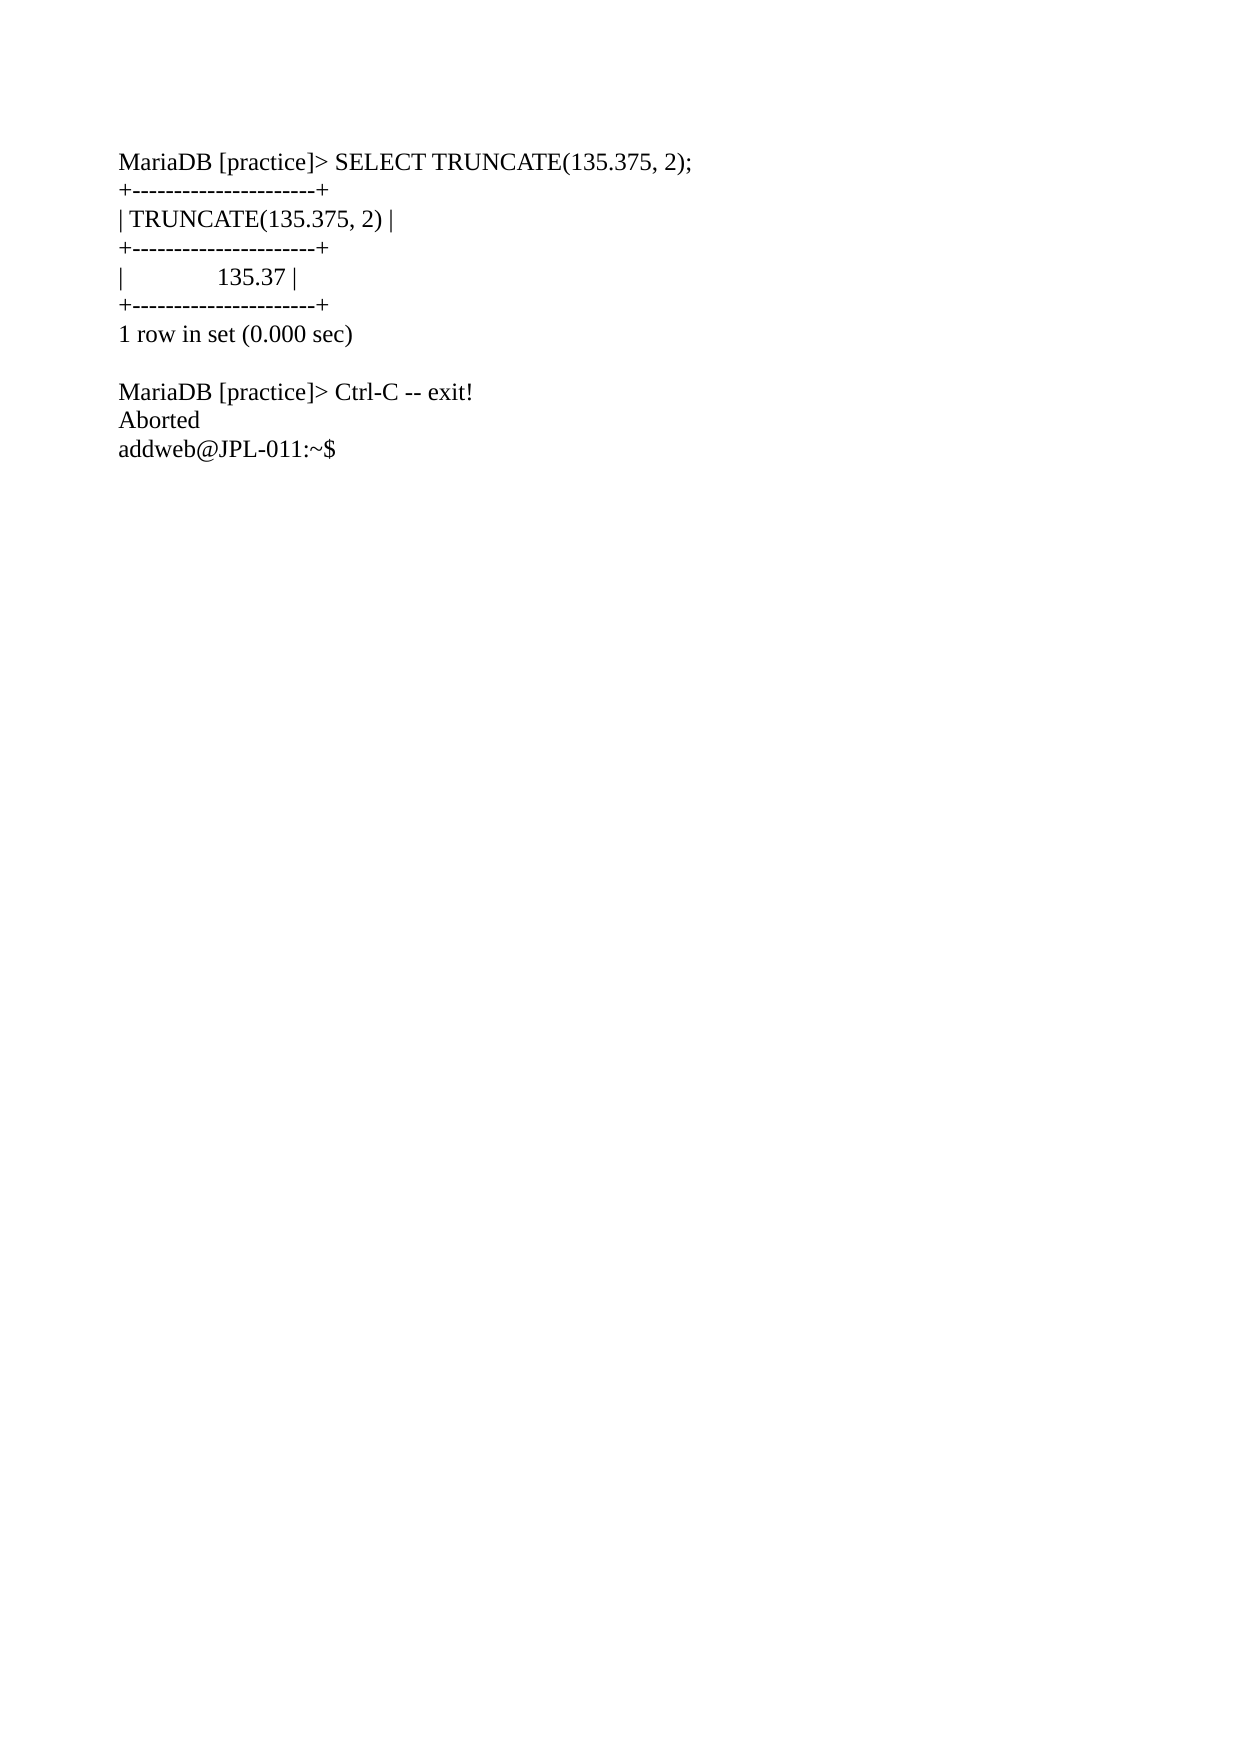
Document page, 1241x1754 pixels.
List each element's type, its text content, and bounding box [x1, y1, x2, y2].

text MariaDB [practice]> SELECT TRUNCATE(135.375, 2); [118, 147, 1122, 176]
text +----------------------+ [118, 176, 1122, 204]
text Aborted [118, 406, 1122, 434]
text 1 row in set (0.000 sec) [118, 319, 1122, 348]
text +----------------------+ [118, 291, 1122, 319]
text | TRUNCATE(135.375, 2) | [118, 204, 1122, 233]
text addweb@JPL-011:~$ [118, 434, 1122, 463]
text | 135.37 | [118, 262, 1122, 291]
text MariaDB [practice]> Ctrl-C -- exit! [118, 377, 1122, 406]
text +----------------------+ [118, 233, 1122, 262]
